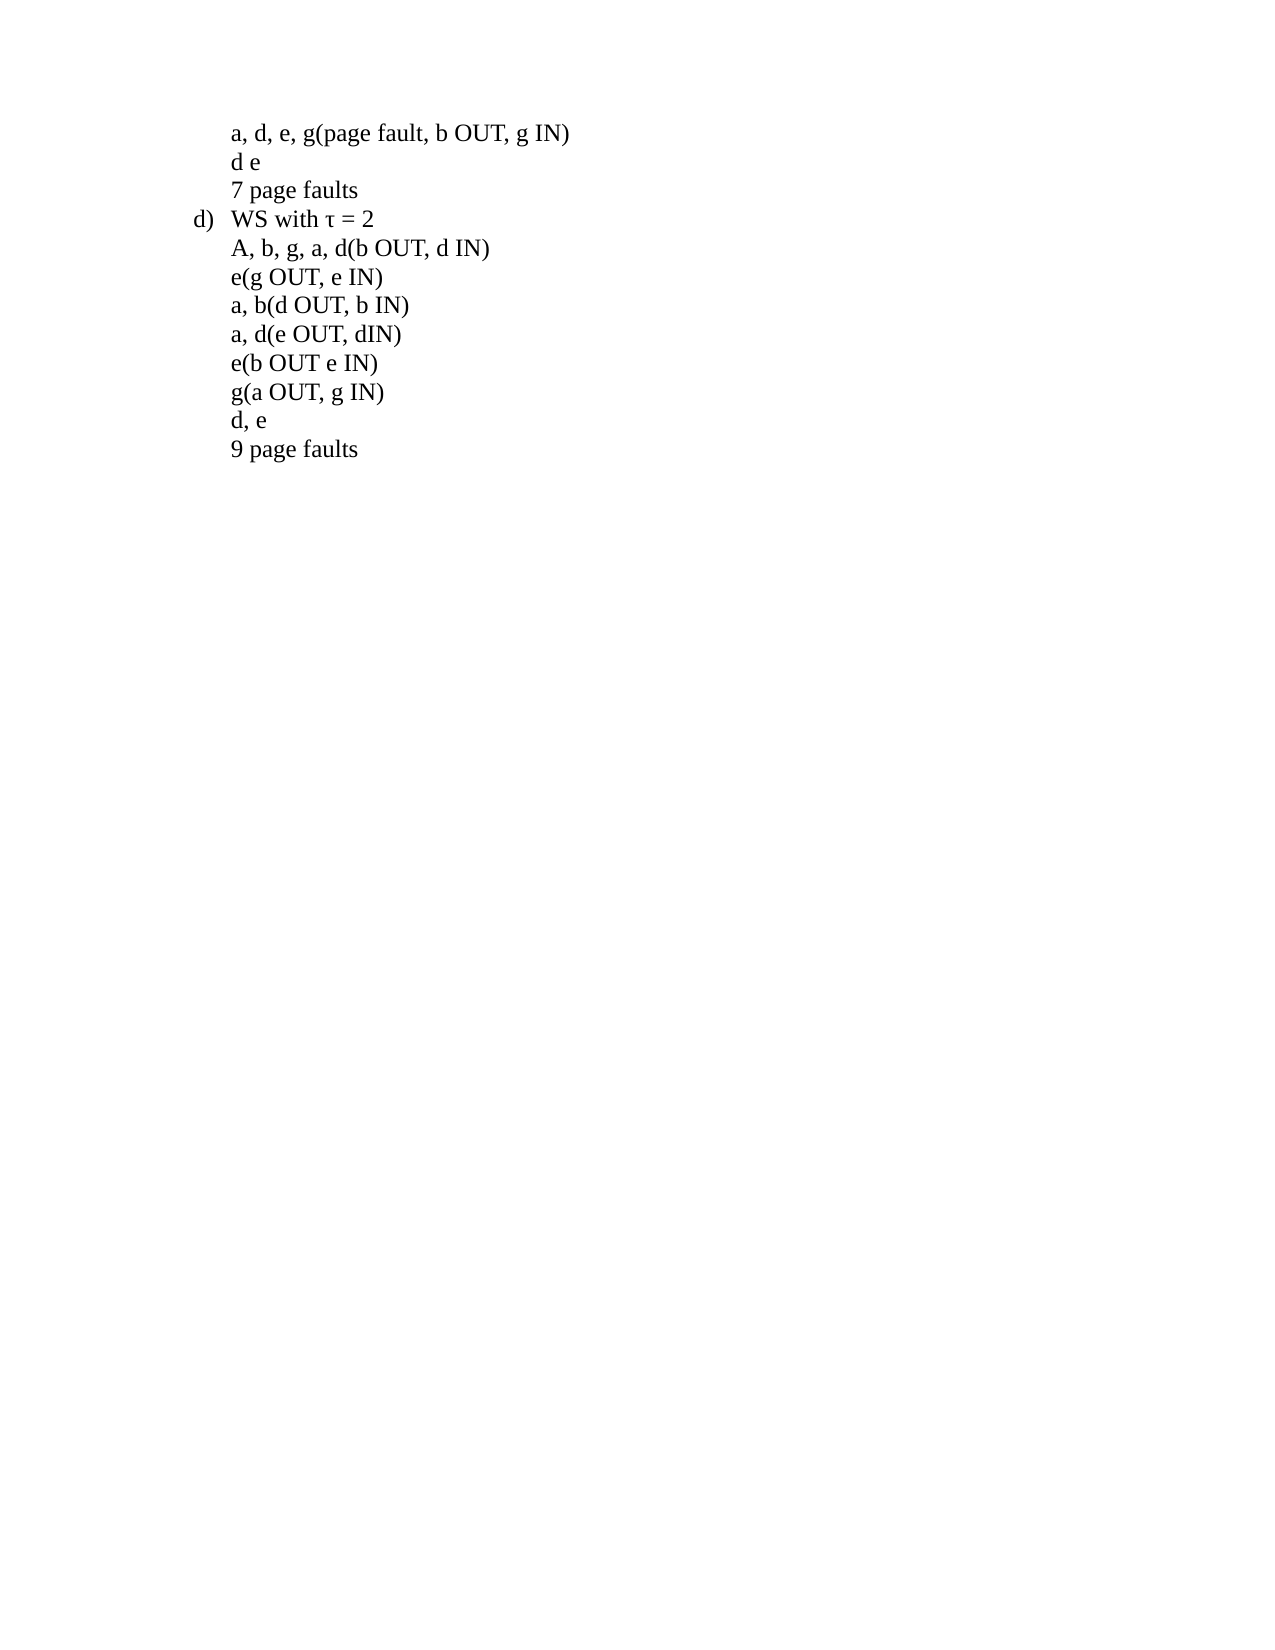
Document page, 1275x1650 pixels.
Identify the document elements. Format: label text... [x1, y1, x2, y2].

list A, b, g, a, d(b OUT, d IN) [193, 233, 1157, 262]
list g(a OUT, g IN) [193, 377, 1157, 406]
list 7 page faults [193, 176, 1157, 204]
list e(g OUT, e IN) [193, 262, 1157, 291]
list a, d, e, g(page fault, b OUT, g IN) [193, 118, 1157, 147]
list d e [193, 147, 1157, 176]
list 9 page faults [193, 434, 1157, 463]
list e(b OUT e IN) [193, 348, 1157, 377]
list WS with τ = 2 [193, 204, 1157, 233]
list d, e [193, 406, 1157, 434]
list a, d(e OUT, dIN) [193, 319, 1157, 348]
list a, b(d OUT, b IN) [193, 291, 1157, 319]
